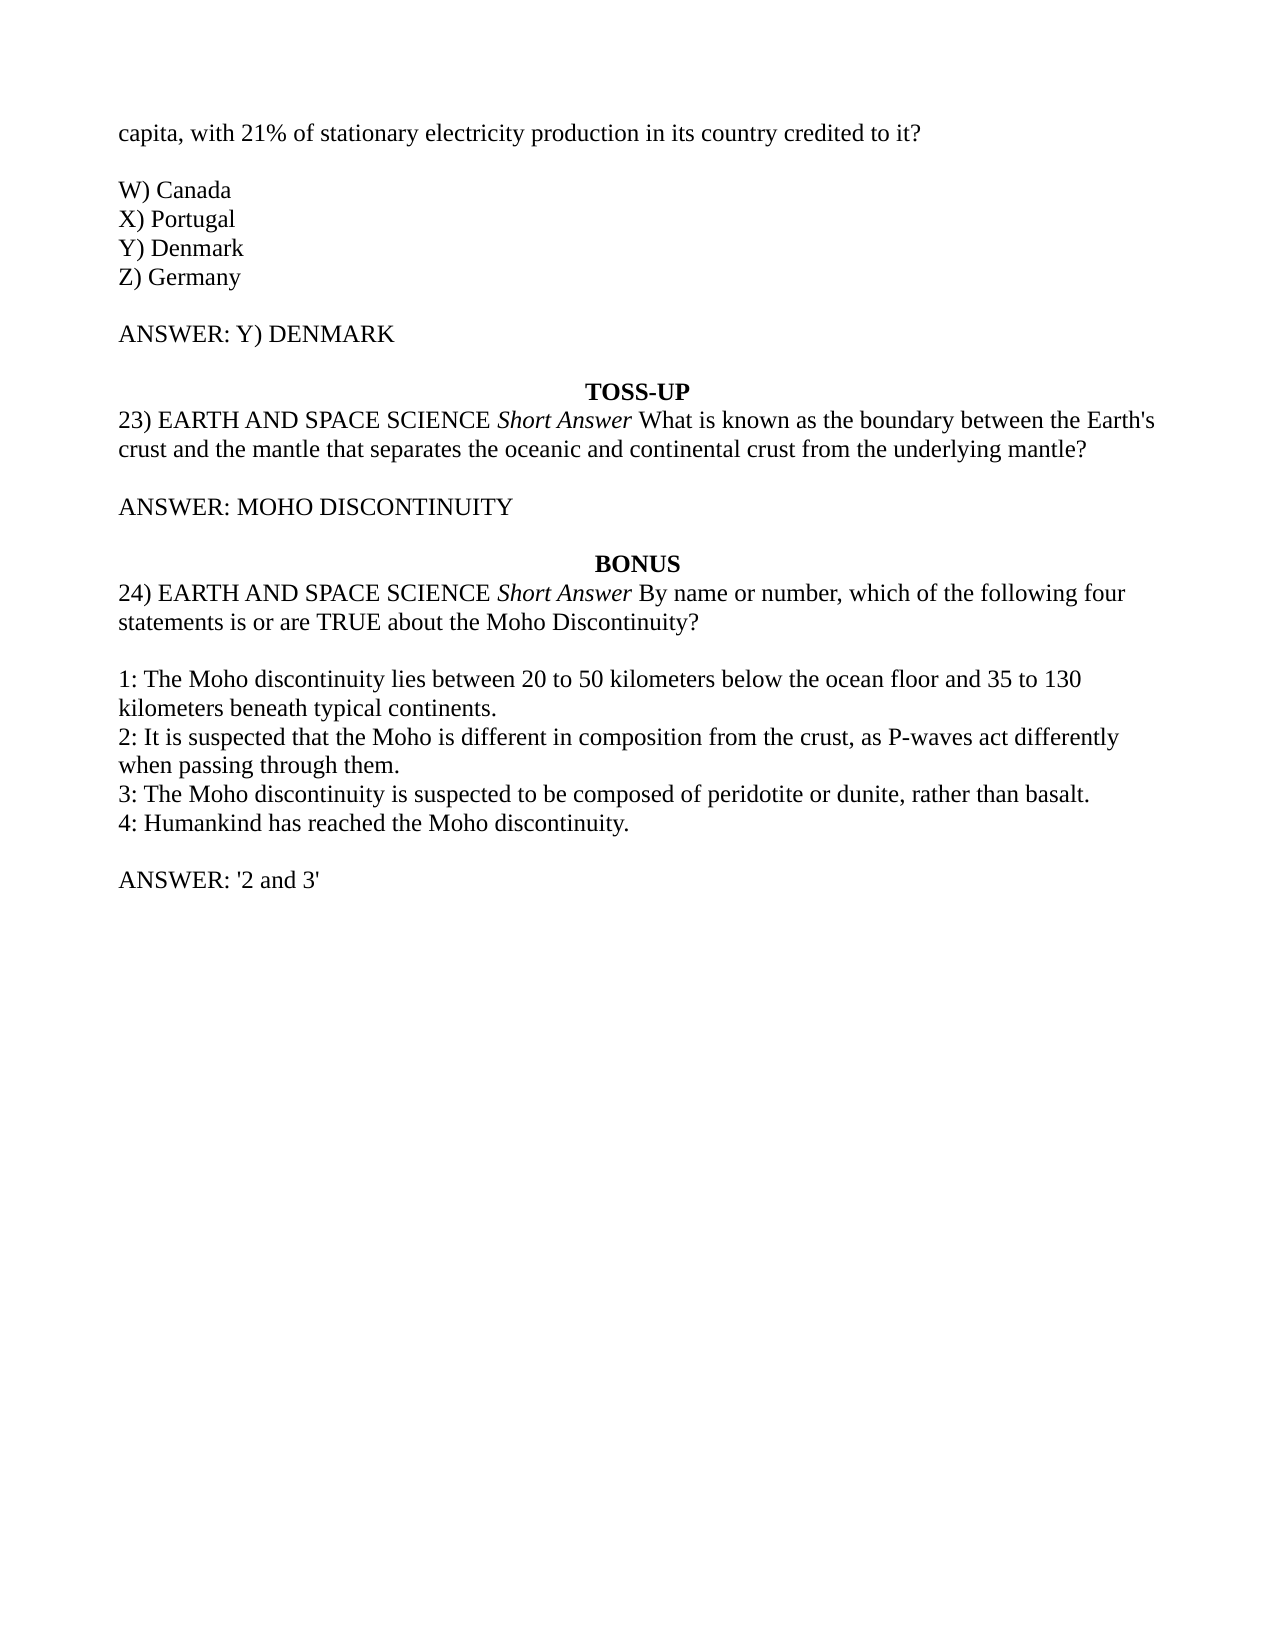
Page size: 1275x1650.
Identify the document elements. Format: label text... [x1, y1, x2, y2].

text ANSWER: Y) DENMARK [118, 291, 1157, 348]
text 23) EARTH AND SPACE SCIENCE Short Answer What is known as the boundary between the Earth's crust and the mantle that separates the oceanic and continental crust from the underlying mantle? [118, 406, 1157, 463]
text 2: It is suspected that the Moho is different in composition from the crust, as P-waves act differently when passing through them. [118, 722, 1157, 779]
text 1: The Moho discontinuity lies between 20 to 50 kilometers below the ocean floor and 35 to 130 kilometers beneath typical continents. [118, 664, 1157, 722]
text Y) Denmark [118, 233, 1157, 262]
text W) Canada [118, 176, 1157, 204]
text BONUS [118, 549, 1157, 578]
text ANSWER: MOHO DISCONTINUITY [118, 492, 1157, 521]
text capita, with 21% of stationary electricity production in its country credited to it? [118, 118, 1157, 147]
text TOSS-UP [118, 377, 1157, 406]
text 24) EARTH AND SPACE SCIENCE Short Answer By name or number, which of the following four statements is or are TRUE about the Moho Discontinuity? [118, 578, 1157, 636]
text X) Portugal [118, 204, 1157, 233]
text 4: Humankind has reached the Moho discontinuity. [118, 808, 1157, 837]
text ANSWER: '2 and 3' [118, 866, 1157, 894]
text Z) Germany [118, 262, 1157, 291]
text 3: The Moho discontinuity is suspected to be composed of peridotite or dunite, rather than basalt. [118, 779, 1157, 808]
